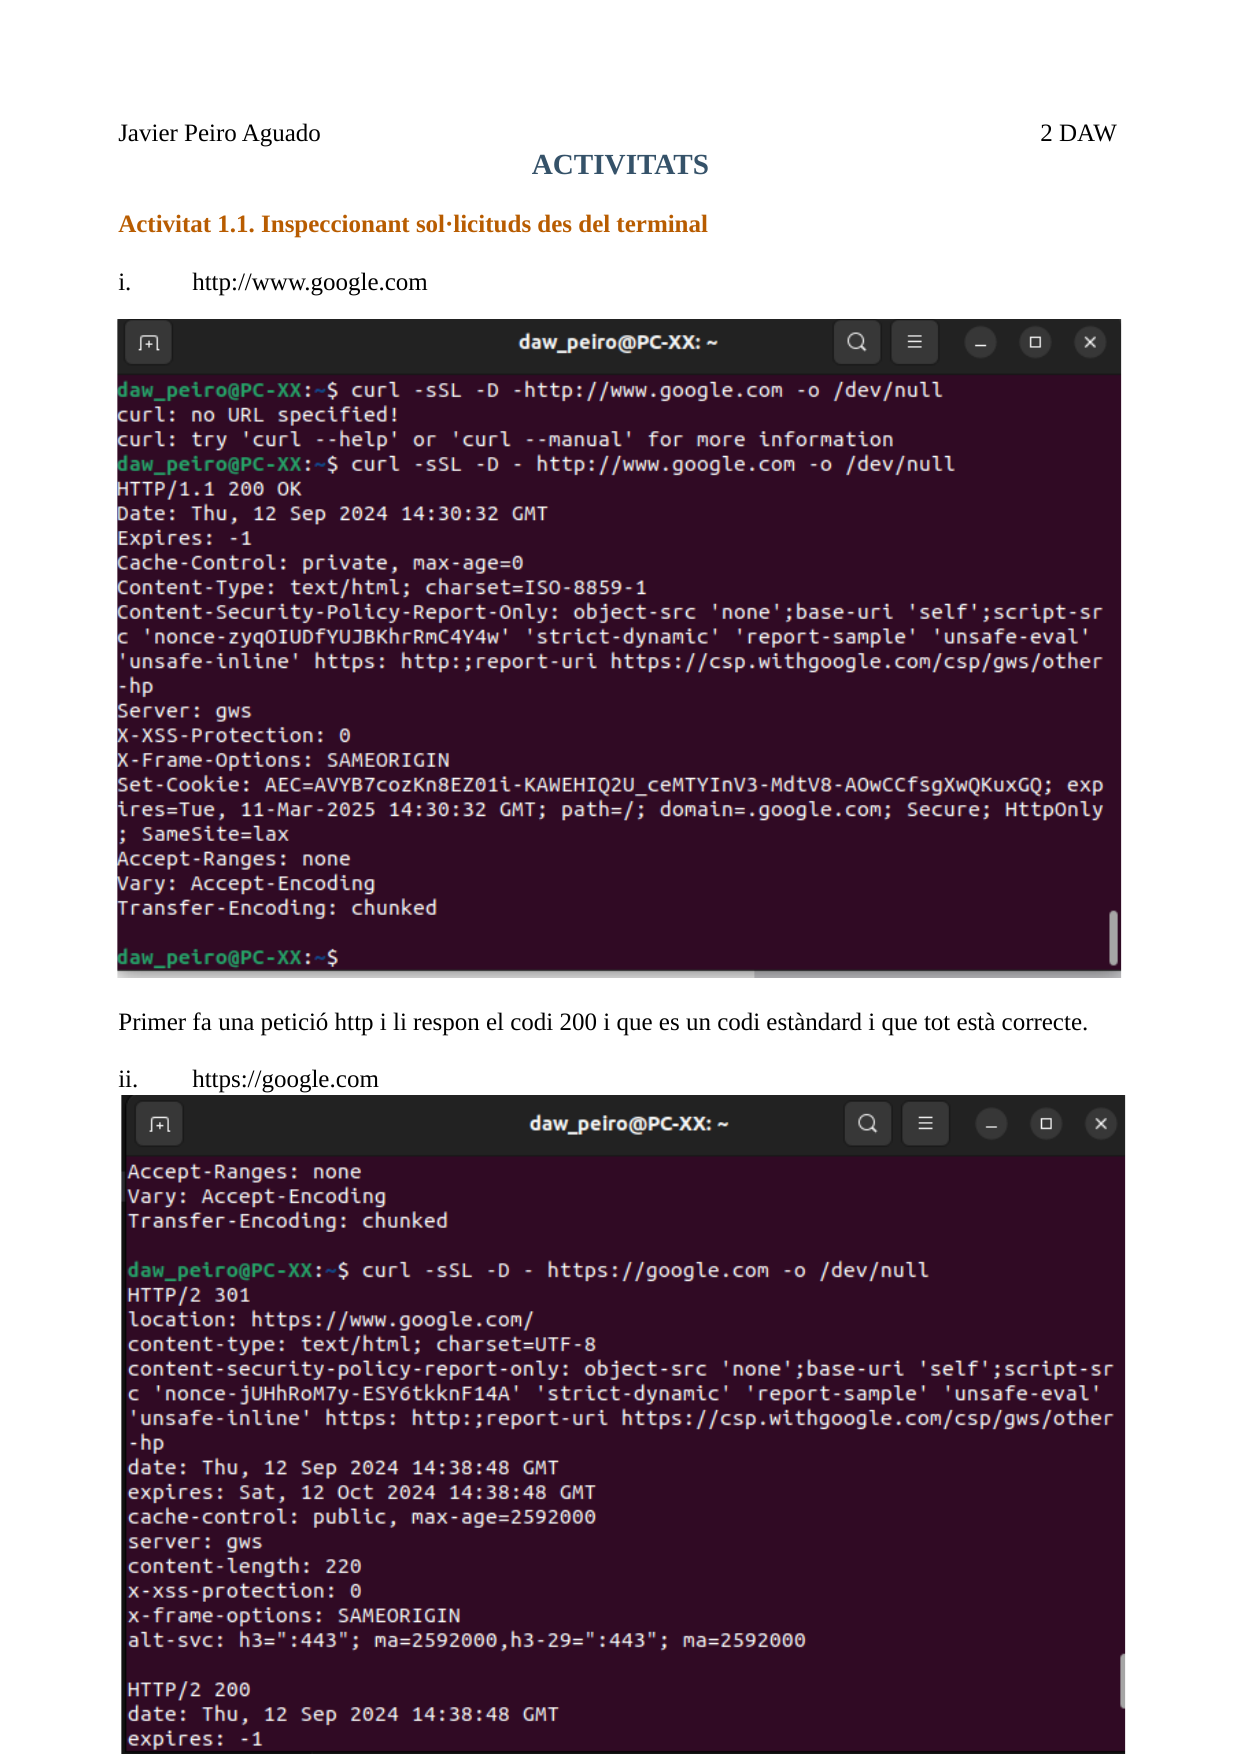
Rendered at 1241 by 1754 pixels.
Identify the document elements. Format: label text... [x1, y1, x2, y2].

text Activitat 1.1. Inspeccionant sol·licituds des del terminal [118, 209, 1122, 238]
text ACTIVITATS [118, 147, 1122, 180]
text Primer fa una petició http i li respon el codi 200 i que es un codi estàndard i que tot està correcte. [118, 1007, 1122, 1035]
picture [121, 1095, 1126, 1754]
picture [117, 319, 1122, 978]
text i. http://www.google.com [118, 267, 1122, 295]
text ii. https://google.com [118, 1064, 1122, 1093]
text Javier Peiro Aguado 2 DAW [118, 118, 1122, 147]
